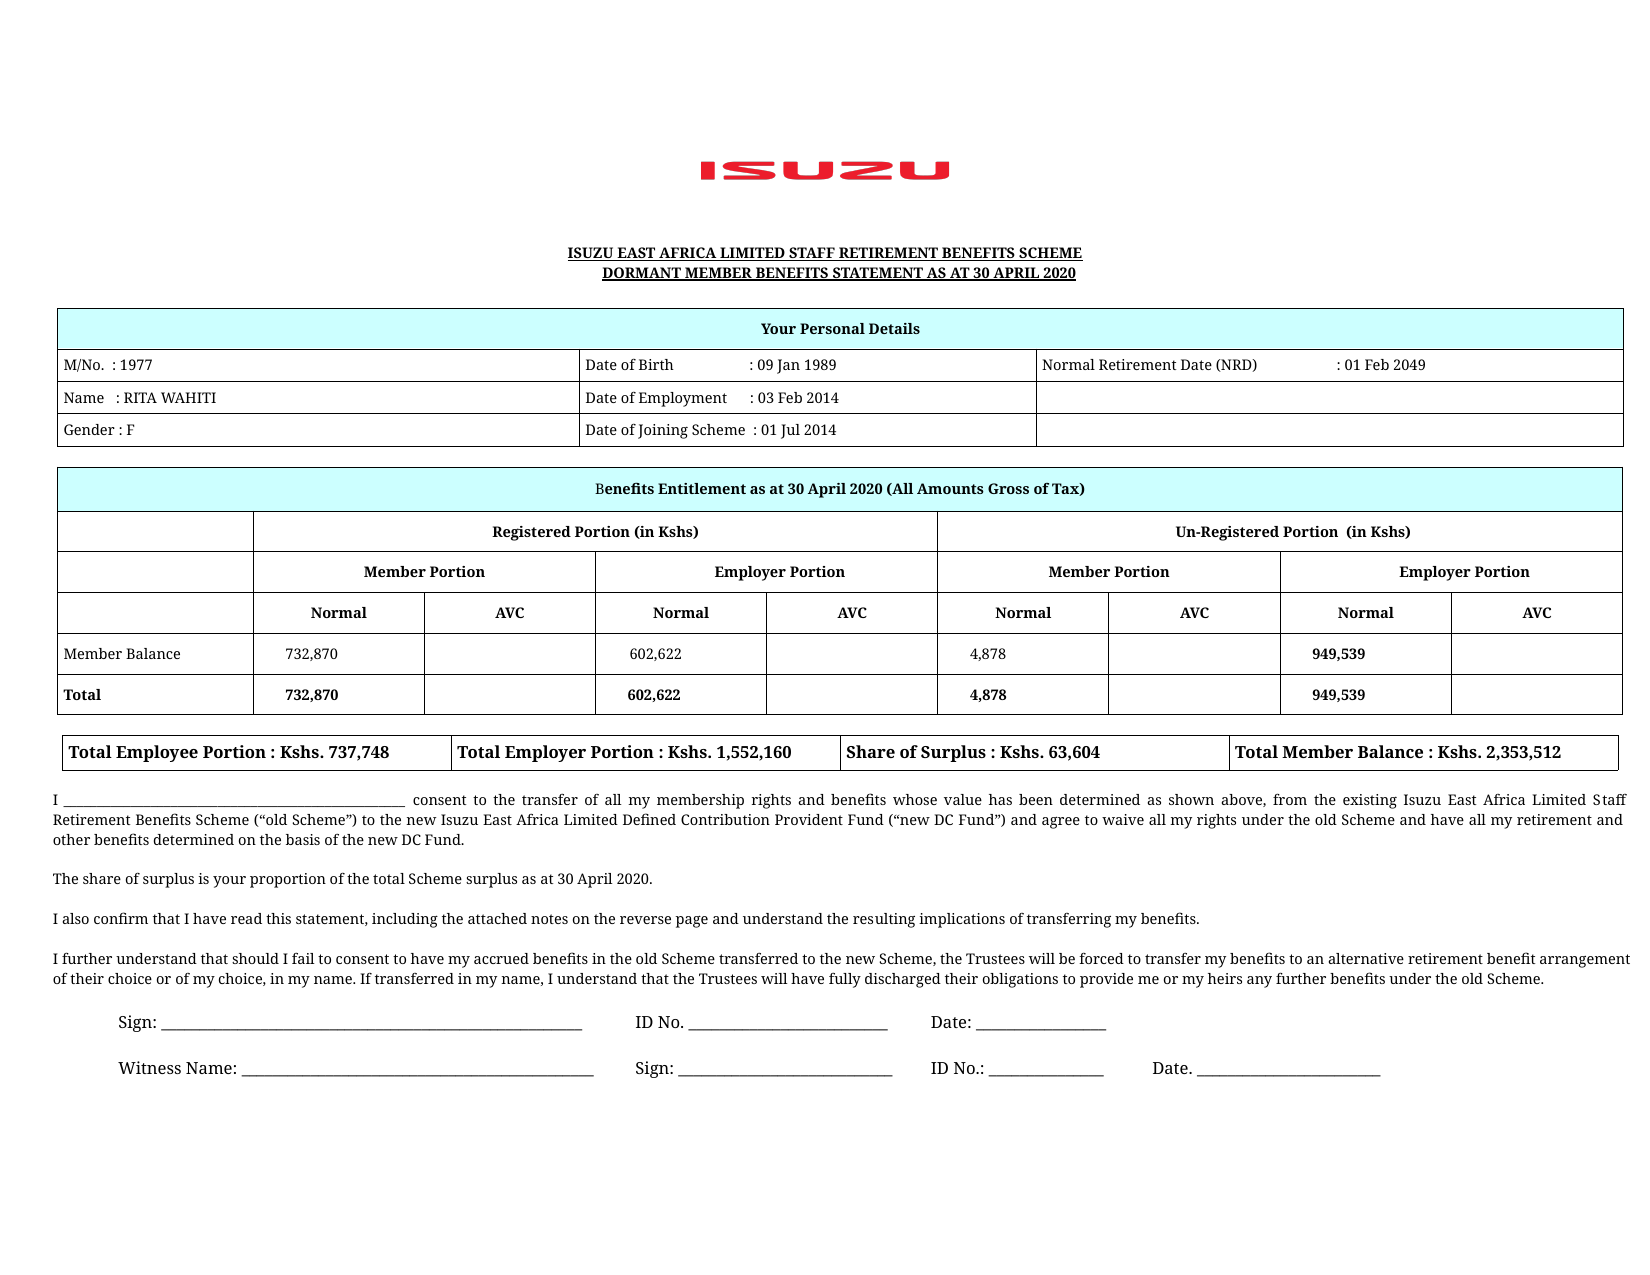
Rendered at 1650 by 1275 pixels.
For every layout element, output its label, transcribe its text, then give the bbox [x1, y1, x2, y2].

table_header Total Member Balance : Kshs. 2,353,512 [1230, 736, 1618, 769]
table_cell [767, 634, 937, 673]
table_cell Date of Joining Scheme : 01 Jul 2014 [580, 414, 1036, 446]
text Witness Name: ______________________________________________ Sign: ____________________________ ID No.: _______________ Date. ________________________ [118, 1057, 1532, 1079]
table_cell Normal [938, 593, 1108, 633]
table_cell Name : RITA WAHITI [58, 382, 579, 413]
table_cell AVC [425, 593, 595, 633]
picture [701, 118, 950, 223]
table_cell [425, 634, 595, 673]
table_cell 602,622 [596, 634, 766, 673]
table_cell Member Balance [58, 634, 253, 673]
table_cell Un-Registered Portion (in Kshs) [938, 512, 1622, 551]
table_cell 732,870 [254, 675, 424, 714]
table_cell Employer Portion [1281, 552, 1622, 592]
table_cell [58, 552, 253, 592]
table_cell [1037, 382, 1623, 413]
text The share of surplus is your proportion of the total Scheme surplus as at 30 April 2020. [53, 869, 1644, 889]
table_cell Registered Portion (in Kshs) [254, 512, 937, 551]
text I ___________________________________________________ consent to the transfer of all my membership rights and benefits whose value has been determined as shown above, from the existing Isuzu East Africa Limited Staff Retirement Benefits Scheme (“old Scheme”) to the new Isuzu East Africa Limited Defined Contribution Provident Fund (“new DC Fund”) and agree to waive all my rights under the old Scheme and have all my retirement and other benefits determined on the basis of the new DC Fund. [53, 789, 1626, 849]
text I also confirm that I have read this statement, including the attached notes on the reverse page and understand the resulting implications of transferring my benefits. [53, 909, 1626, 929]
table_cell Date of Birth : 09 Jan 1989 [580, 350, 1036, 381]
table_cell [1452, 675, 1622, 714]
table_cell Date of Employment : 03 Feb 2014 [580, 382, 1036, 413]
table_cell Normal [596, 593, 766, 633]
table_header Total Employee Portion : Kshs. 737,748 [63, 736, 451, 769]
table_cell Gender : F [58, 414, 579, 446]
table_cell Member Portion [938, 552, 1280, 592]
table_cell Total [58, 675, 253, 714]
table_header Benefits Entitlement as at 30 April 2020 (All Amounts Gross of Tax) [58, 468, 1622, 511]
table_cell 602,622 [596, 675, 766, 714]
table_header Your Personal Details [58, 309, 1623, 348]
table_cell [58, 593, 253, 633]
table_cell Member Portion [254, 552, 595, 592]
table_cell 4,878 [938, 675, 1108, 714]
table_cell AVC [1109, 593, 1280, 633]
table_cell Normal Retirement Date (NRD) : 01 Feb 2049 [1037, 350, 1623, 381]
table_cell M/No. : 1977 [58, 350, 579, 381]
text Sign: _______________________________________________________ ID No. __________________________ Date: _________________ [118, 1011, 1532, 1057]
table_cell [58, 512, 253, 551]
table_cell [767, 675, 937, 714]
table_cell Employer Portion [596, 552, 937, 592]
subtitle DORMANT MEMBER BENEFITS STATEMENT AS AT 30 APRIL 2020 [249, 262, 1429, 282]
table_cell Normal [1281, 593, 1451, 633]
table_cell [1452, 634, 1622, 673]
table_header Total Employer Portion : Kshs. 1,552,160 [452, 736, 840, 769]
table_header Share of Surplus : Kshs. 63,604 [841, 736, 1229, 769]
table_cell 949,539 [1281, 675, 1451, 714]
table_cell [1109, 634, 1280, 673]
table_cell [1037, 414, 1623, 446]
table_cell [425, 675, 595, 714]
text ISUZU EAST AFRICA LIMITED STAFF RETIREMENT BENEFITS SCHEME [118, 243, 1532, 262]
table_cell AVC [767, 593, 937, 633]
table_cell [1109, 675, 1280, 714]
table_cell 4,878 [938, 634, 1108, 673]
text I further understand that should I fail to consent to have my accrued benefits in the old Scheme transferred to the new Scheme, the Trustees will be forced to transfer my benefits to an alternative retirement benefit arrangement of their choice or of my choice, in my name. If transferred in my name, I understand that the Trustees will have fully discharged their obligations to provide me or my heirs any further benefits under the old Scheme. [53, 949, 1635, 988]
table_cell 949,539 [1281, 634, 1451, 673]
table_cell 732,870 [254, 634, 424, 673]
table_cell Normal [254, 593, 424, 633]
table_cell AVC [1452, 593, 1622, 633]
